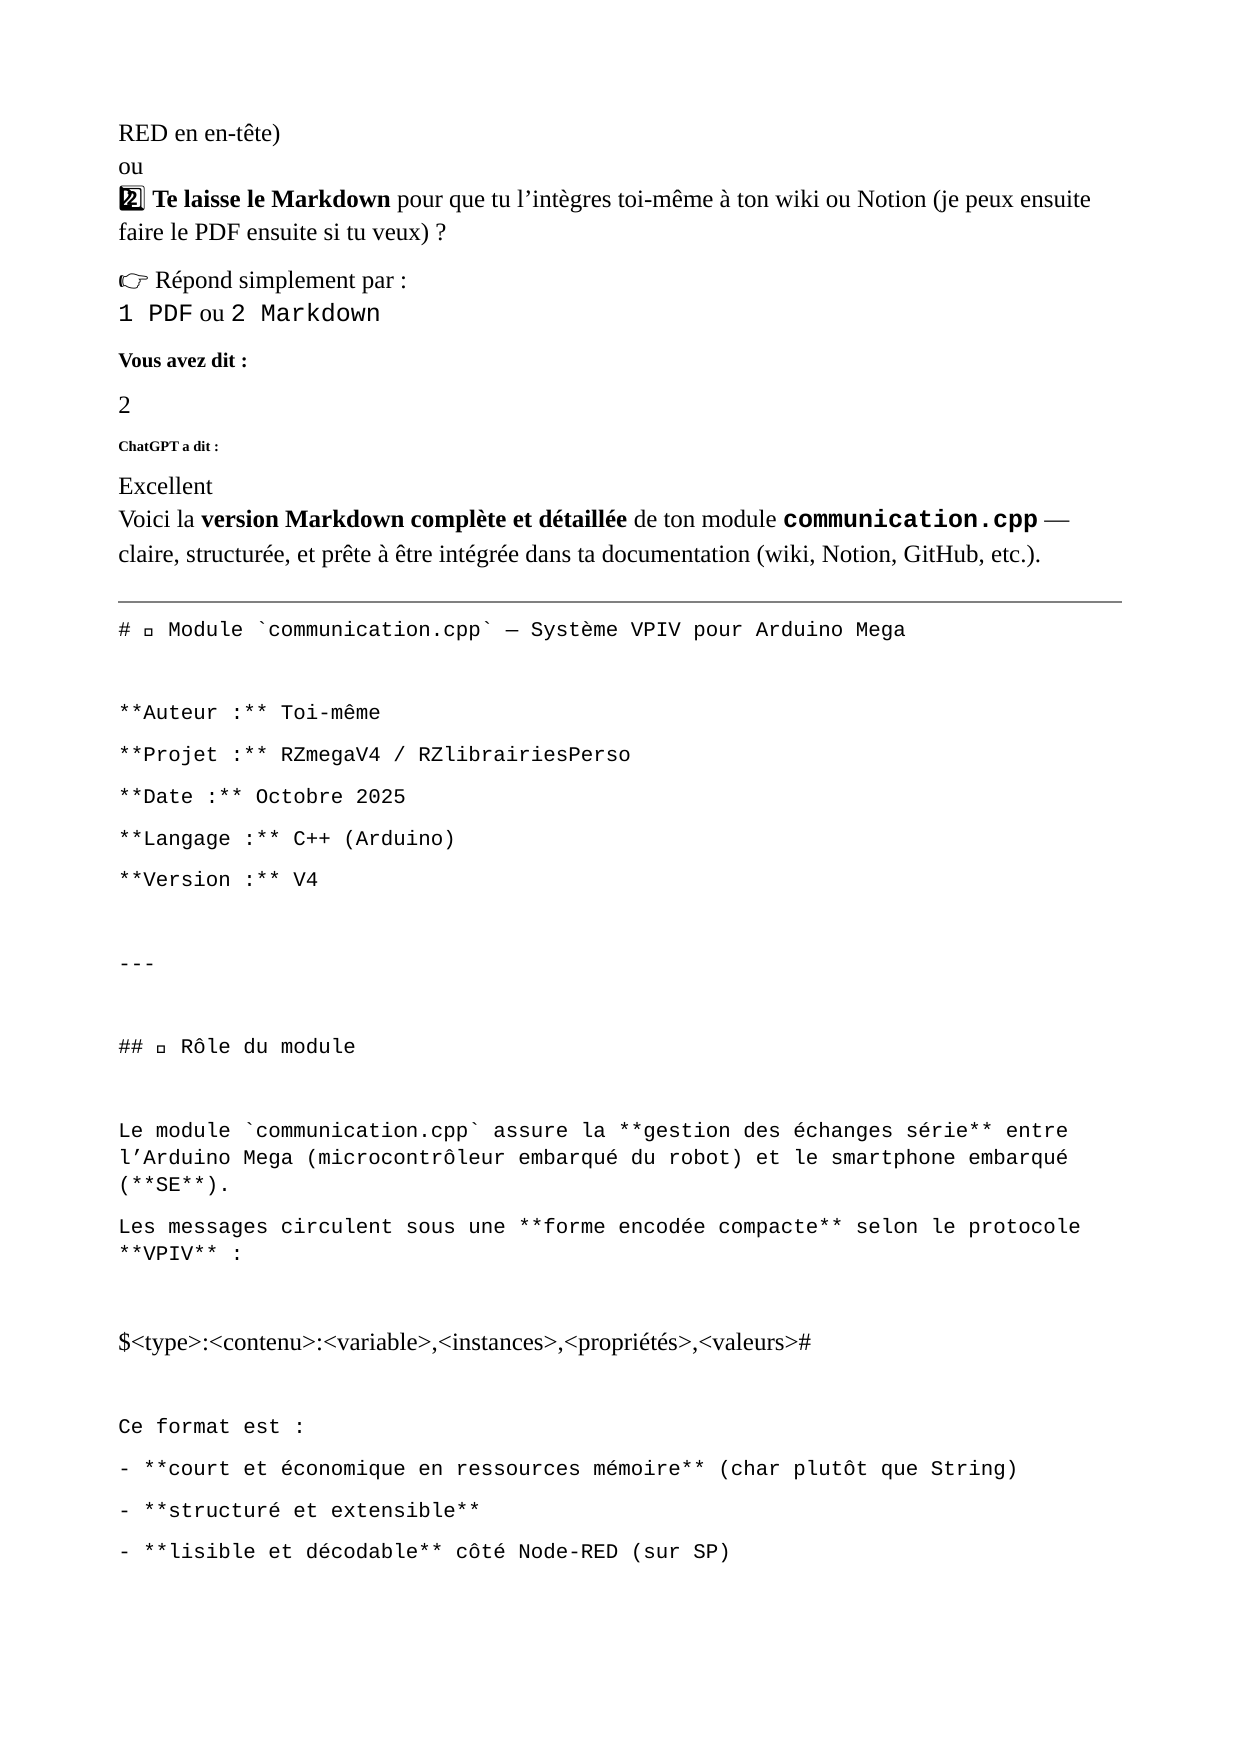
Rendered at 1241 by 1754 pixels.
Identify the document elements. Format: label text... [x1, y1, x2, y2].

text **Projet :** RZmegaV4 / RZlibrairiesPerso [118, 744, 1122, 768]
text **Version :** V4 [118, 869, 1122, 893]
text --- [118, 953, 1122, 976]
subtitle Vous avez dit : [118, 348, 1122, 372]
text Excellent ✅ Voici la version Markdown complète et détaillée de ton module communication.cpp — claire, structurée, et prête à être intégrée dans ta documentation (wiki, Notion, GitHub, etc.). [118, 471, 1122, 568]
text **Langage :** C++ (Arduino) [118, 827, 1122, 851]
text 2 [118, 390, 1122, 419]
text Le module `communication.cpp` assure la **gestion des échanges série** entre l’Arduino Mega (microcontrôleur embarqué du robot) et le smartphone embarqué (**SE**). [118, 1120, 1122, 1198]
subtitle ChatGPT a dit : [118, 438, 1122, 454]
text RED en en-tête) ou 2️⃣ Te laisse le Markdown pour que tu l’intègres toi-même à ton wiki ou Notion (je peux ensuite faire le PDF ensuite si tu veux) ? [118, 118, 1122, 246]
text Ce format est : [118, 1416, 1122, 1440]
text Les messages circulent sous une **forme encodée compacte** selon le protocole **VPIV** : [118, 1216, 1122, 1267]
text - **court et économique en ressources mémoire** (char plutôt que String) [118, 1458, 1122, 1482]
text ## 📖 Rôle du module [118, 1036, 1122, 1060]
text - **structuré et extensible** [118, 1500, 1122, 1523]
text 👉 Répond simplement par : 1 PDF ou 2 Markdown [118, 265, 1122, 329]
text - **lisible et décodable** côté Node-RED (sur SP) [118, 1541, 1122, 1565]
text **Auteur :** Toi-même [118, 702, 1122, 726]
text **Date :** Octobre 2025 [118, 786, 1122, 809]
text $<type>:<contenu>:<variable>,<instances>,<propriétés>,<valeurs># [118, 1327, 1122, 1356]
text # 🧩 Module `communication.cpp` — Système VPIV pour Arduino Mega [118, 619, 1122, 642]
